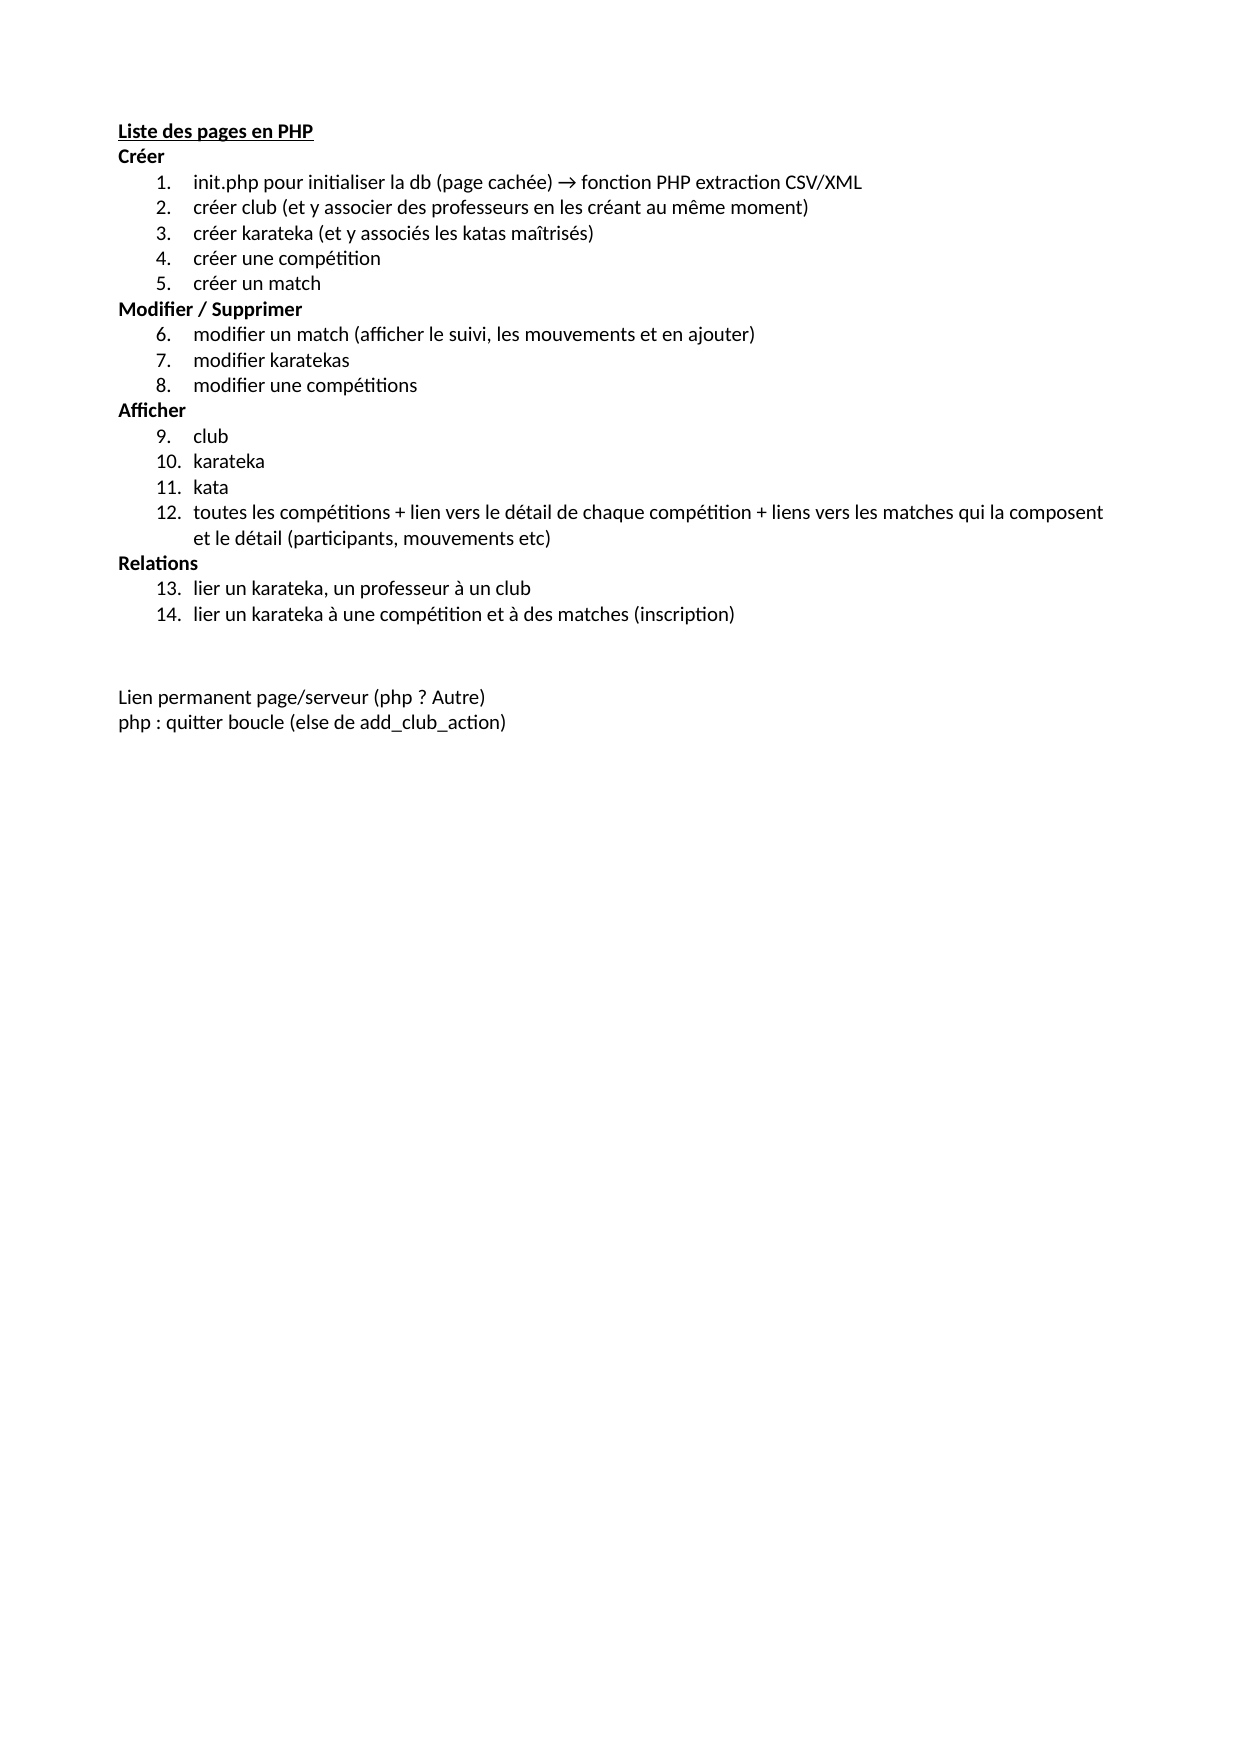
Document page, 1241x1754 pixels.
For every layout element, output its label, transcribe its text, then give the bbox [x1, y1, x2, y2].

list modifier karatekas [156, 347, 1122, 372]
list karateka [156, 448, 1122, 474]
list init.php pour initialiser la db (page cachée) → fonction PHP extraction CSV/XML [156, 169, 1122, 194]
list lier un karateka à une compétition et à des matches (inscription) [156, 601, 1122, 626]
list toutes les compétitions + lien vers le détail de chaque compétition + liens vers les matches qui la composent et le détail (participants, mouvements etc) [156, 499, 1122, 550]
text Modifier / Supprimer [118, 296, 1122, 321]
list créer un match [156, 271, 1122, 296]
list créer club (et y associer des professeurs en les créant au même moment) [156, 194, 1122, 220]
text Afficher [118, 398, 1122, 423]
text php : quitter boucle (else de add_club_action) [118, 709, 1122, 735]
list lier un karateka, un professeur à un club [156, 576, 1122, 601]
text Liste des pages en PHP [118, 118, 1122, 143]
list modifier un match (afficher le suivi, les mouvements et en ajouter) [156, 321, 1122, 347]
text Relations [118, 550, 1122, 576]
list créer une compétition [156, 245, 1122, 271]
text Lien permanent page/serveur (php ? Autre) [118, 684, 1122, 709]
list créer karateka (et y associés les katas maîtrisés) [156, 220, 1122, 245]
list modifier une compétitions [156, 372, 1122, 398]
text Créer [118, 143, 1122, 169]
list kata [156, 474, 1122, 499]
list club [156, 423, 1122, 448]
